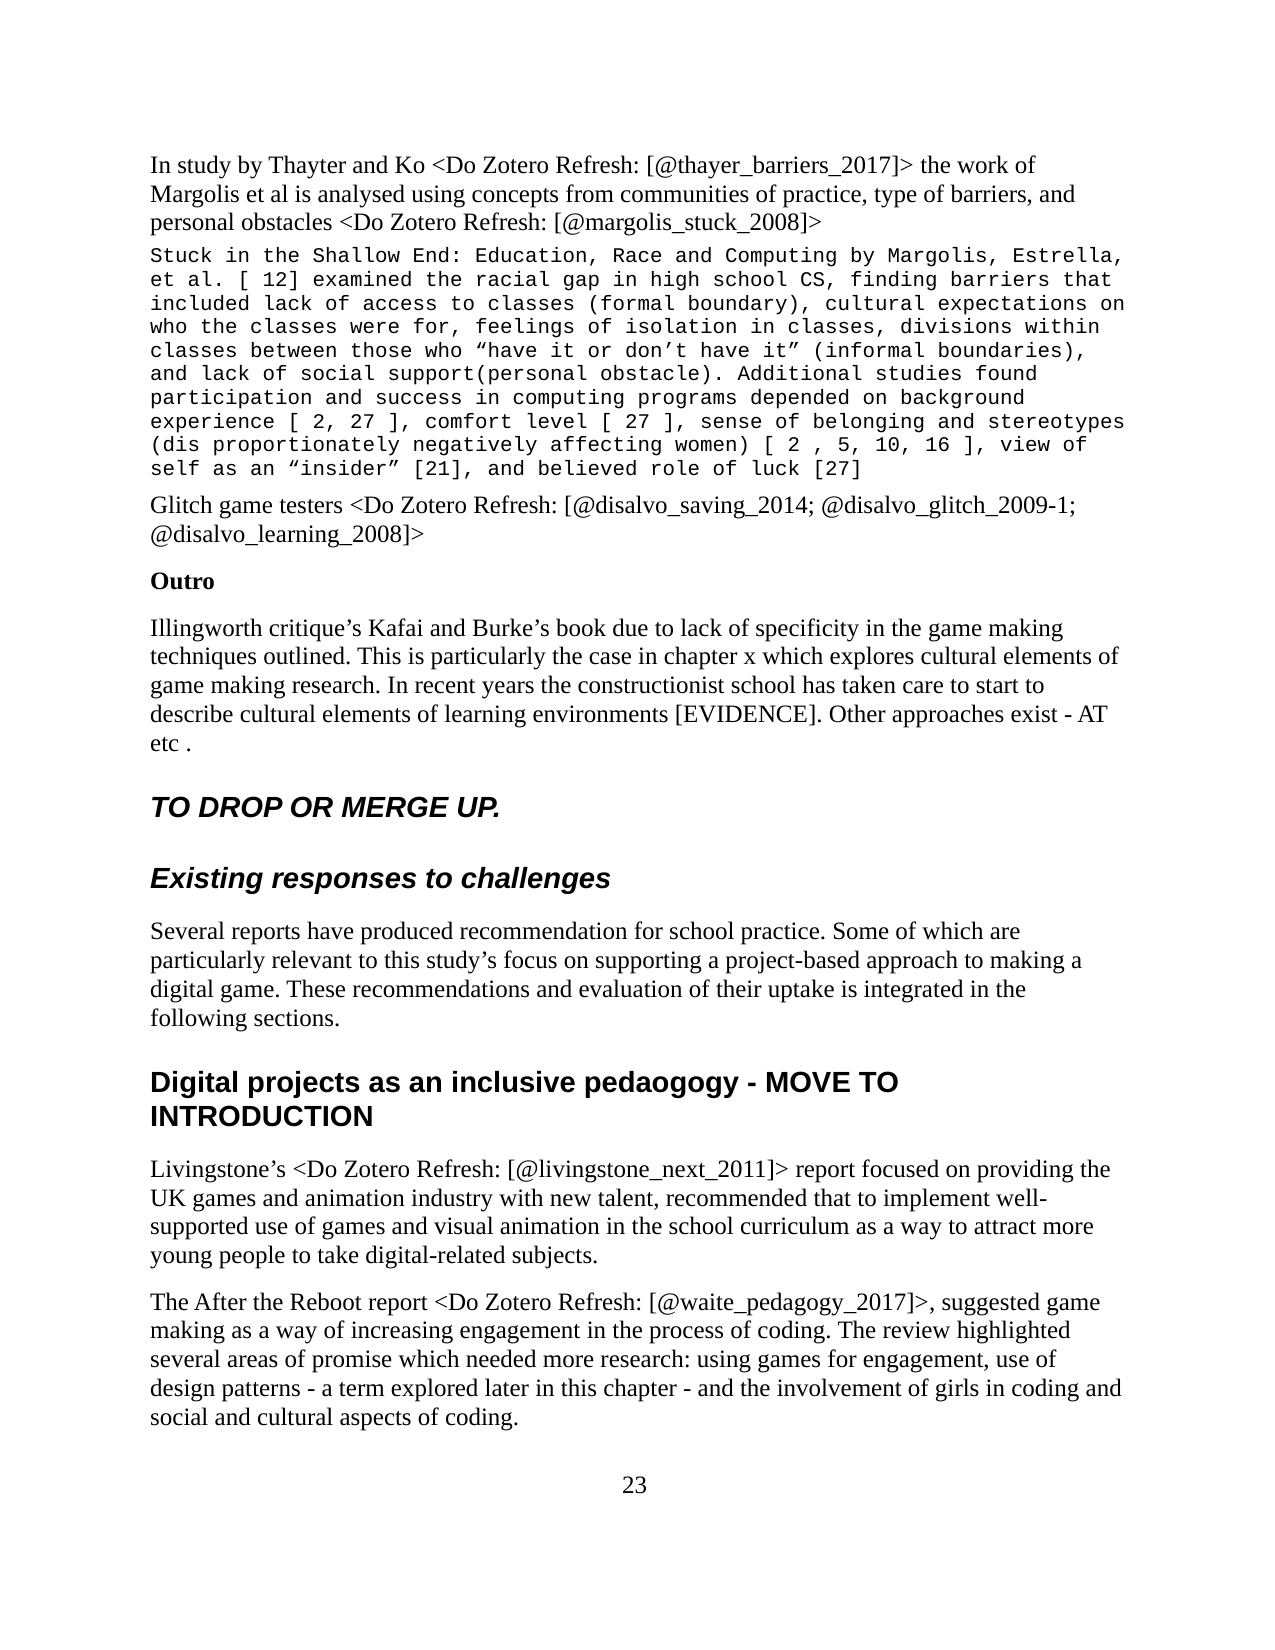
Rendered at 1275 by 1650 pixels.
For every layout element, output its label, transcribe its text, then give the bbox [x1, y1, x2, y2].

text Livingstone’s <Do Zotero Refresh: [@livingstone_next_2011]> report focused on providing the UK games and animation industry with new talent, recommended that to implement well-supported use of games and visual animation in the school curriculum as a way to attract more young people to take digital-related subjects. [150, 1154, 1125, 1269]
text Outro [150, 566, 1125, 595]
subtitle Digital projects as an inclusive pedaogogy - MOVE TO INTRODUCTION [150, 1065, 1125, 1132]
text Several reports have produced recommendation for school practice. Some of which are particularly relevant to this study’s focus on supporting a project-based approach to making a digital game. These recommendations and evaluation of their uptake is integrated in the following sections. [150, 916, 1125, 1031]
text Stuck in the Shallow End: Education, Race and Computing by Margolis, Estrella, et al. [ 12] examined the racial gap in high school CS, finding barriers that included lack of access to classes (formal boundary), cultural expectations on who the classes were for, feelings of isolation in classes, divisions within classes between those who “have it or don’t have it” (informal boundaries), and lack of social support(personal obstacle). Additional studies found participation and success in computing programs depended on background experience [ 2, 27 ], comfort level [ 27 ], sense of belonging and stereotypes (dis proportionately negatively affecting women) [ 2 , 5, 10, 16 ], view of self as an “insider” [21], and believed role of luck [27] [150, 245, 1125, 482]
subtitle Existing responses to challenges [150, 861, 1125, 895]
subtitle TO DROP OR MERGE UP. [150, 790, 1125, 824]
text The After the Reboot report <Do Zotero Refresh: [@waite_pedagogy_2017]>, suggested game making as a way of increasing engagement in the process of coding. The review highlighted several areas of promise which needed more research: using games for engagement, use of design patterns - a term explored later in this chapter - and the involvement of girls in coding and social and cultural aspects of coding. [150, 1287, 1125, 1431]
text In study by Thayter and Ko <Do Zotero Refresh: [@thayer_barriers_2017]> the work of Margolis et al is analysed using concepts from communities of practice, type of barriers, and personal obstacles <Do Zotero Refresh: [@margolis_stuck_2008]> [150, 150, 1125, 236]
text Illingworth critique’s Kafai and Burke’s book due to lack of specificity in the game making techniques outlined. This is particularly the case in chapter x which explores cultural elements of game making research. In recent years the constructionist school has taken care to start to describe cultural elements of learning environments [EVIDENCE]. Other approaches exist - AT etc . [150, 613, 1125, 756]
text Glitch game testers <Do Zotero Refresh: [@disalvo_saving_2014; @disalvo_glitch_2009-1; @disalvo_learning_2008]> [150, 491, 1125, 548]
